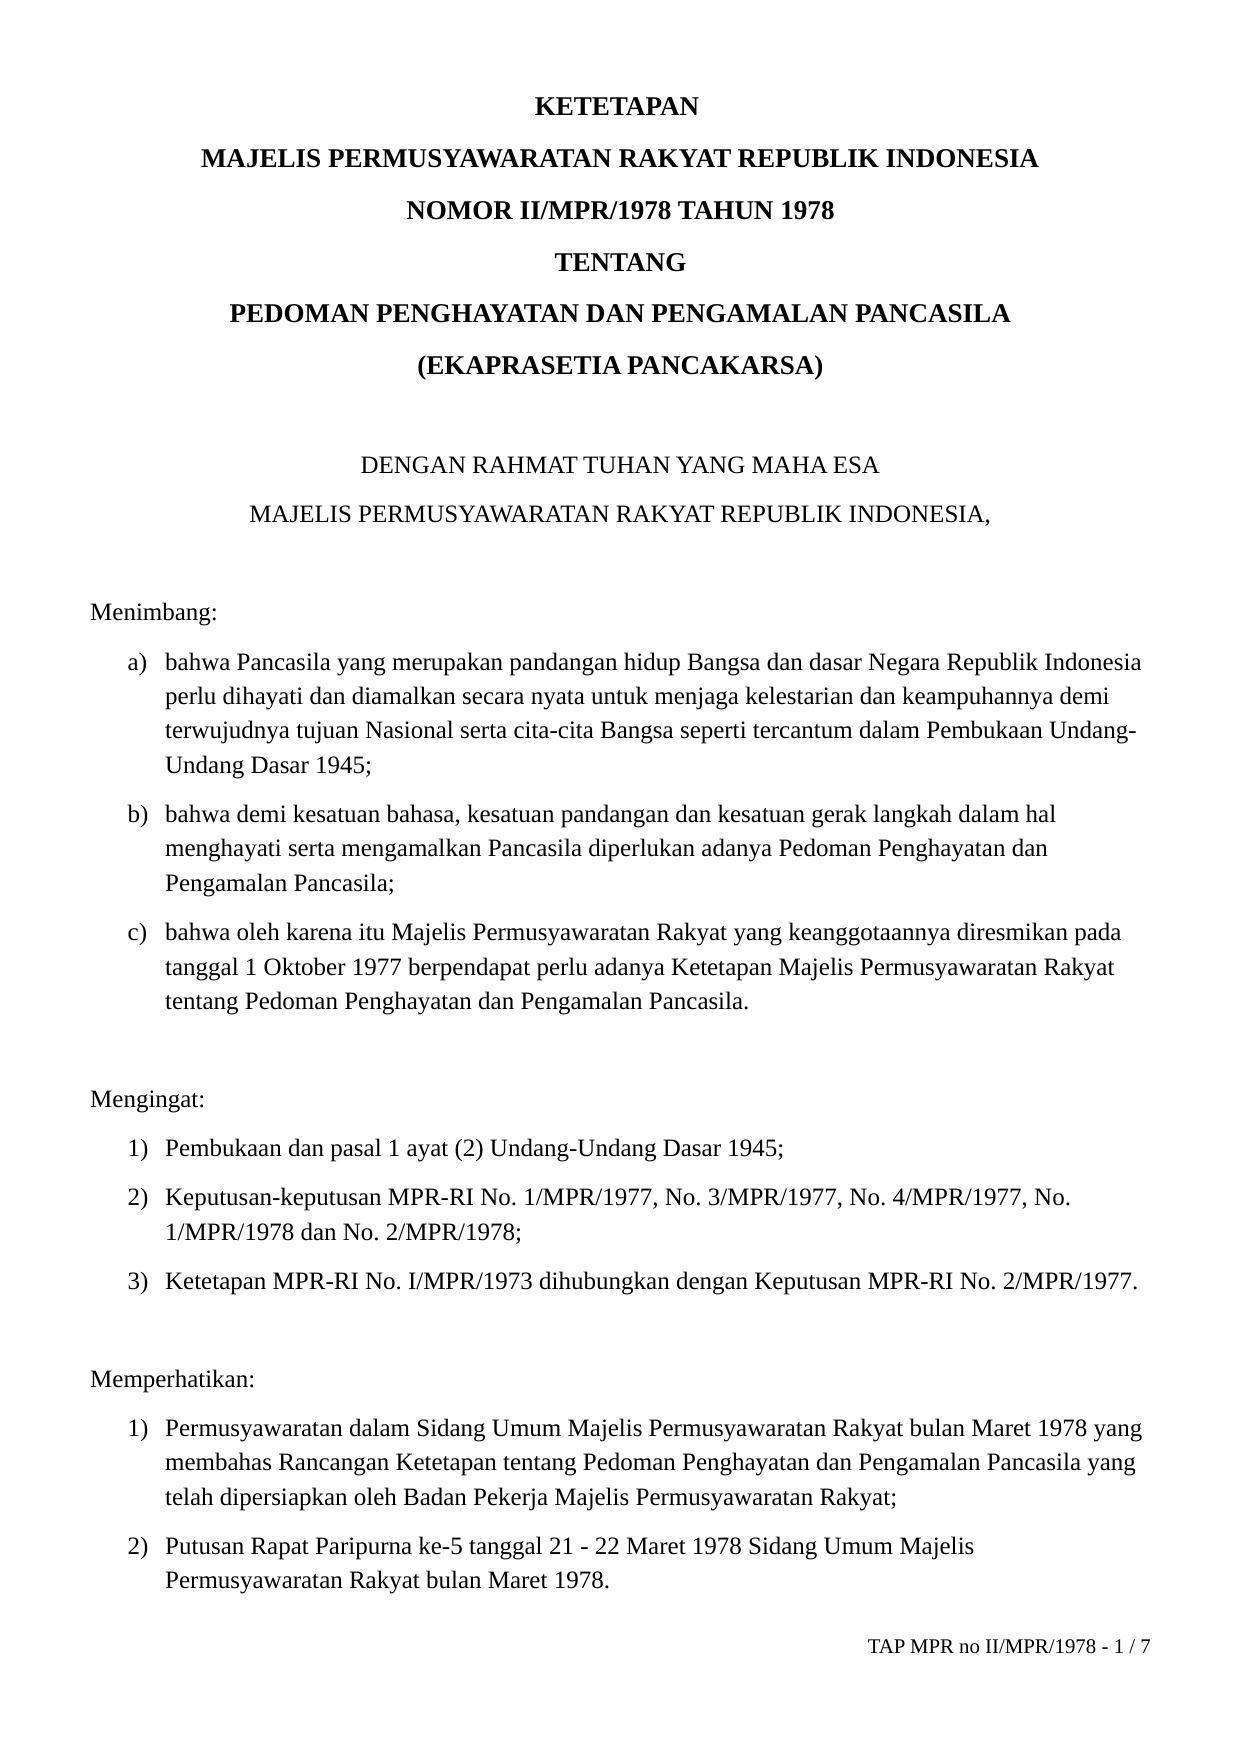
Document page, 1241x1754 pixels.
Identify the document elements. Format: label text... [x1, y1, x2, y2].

list bahwa Pancasila yang merupakan pandangan hidup Bangsa dan dasar Negara Republik Indonesia perlu dihayati dan diamalkan secara nyata untuk menjaga kelestarian dan keampuhannya demi terwujudnya tujuan Nasional serta cita-cita Bangsa seperti tercantum dalam Pembukaan Undang-Undang Dasar 1945; [127, 647, 1151, 779]
list Putusan Rapat Paripurna ke-5 tanggal 21 - 22 Maret 1978 Sidang Umum Majelis Permusyawaratan Rakyat bulan Maret 1978. [127, 1531, 1151, 1594]
text Memperhatikan: [90, 1364, 1151, 1393]
text Menimbang: [90, 597, 1151, 626]
text PEDOMAN PENGHAYATAN DAN PENGAMALAN PANCASILA [90, 297, 1151, 329]
text KETETAPAN [90, 90, 1151, 121]
text MAJELIS PERMUSYAWARATAN RAKYAT REPUBLIK INDONESIA [90, 142, 1151, 173]
list bahwa oleh karena itu Majelis Permusyawaratan Rakyat yang keanggotaannya diresmikan pada tanggal 1 Oktober 1977 berpendapat perlu adanya Ketetapan Majelis Permusyawaratan Rakyat tentang Pedoman Penghayatan dan Pengamalan Pancasila. [127, 917, 1151, 1015]
text (EKAPRASETIA PANCAKARSA) [90, 349, 1151, 381]
text DENGAN RAHMAT TUHAN YANG MAHA ESA [90, 450, 1151, 479]
list Pembukaan dan pasal 1 ayat (2) Undang-Undang Dasar 1945; [127, 1133, 1151, 1162]
text TENTANG [90, 246, 1151, 277]
text Mengingat: [90, 1084, 1151, 1113]
list bahwa demi kesatuan bahasa, kesatuan pandangan dan kesatuan gerak langkah dalam hal menghayati serta mengamalkan Pancasila diperlukan adanya Pedoman Penghayatan dan Pengamalan Pancasila; [127, 799, 1151, 897]
list Keputusan-keputusan MPR-RI No. 1/MPR/1977, No. 3/MPR/1977, No. 4/MPR/1977, No. 1/MPR/1978 dan No. 2/MPR/1978; [127, 1182, 1151, 1246]
text NOMOR II/MPR/1978 TAHUN 1978 [90, 194, 1151, 225]
list Permusyawaratan dalam Sidang Umum Majelis Permusyawaratan Rakyat bulan Maret 1978 yang membahas Rancangan Ketetapan tentang Pedoman Penghayatan dan Pengamalan Pancasila yang telah dipersiapkan oleh Badan Pekerja Majelis Permusyawaratan Rakyat; [127, 1413, 1151, 1511]
list Ketetapan MPR-RI No. I/MPR/1973 dihubungkan dengan Keputusan MPR-RI No. 2/MPR/1977. [127, 1266, 1151, 1294]
text MAJELIS PERMUSYAWARATAN RAKYAT REPUBLIK INDONESIA, [90, 499, 1151, 528]
